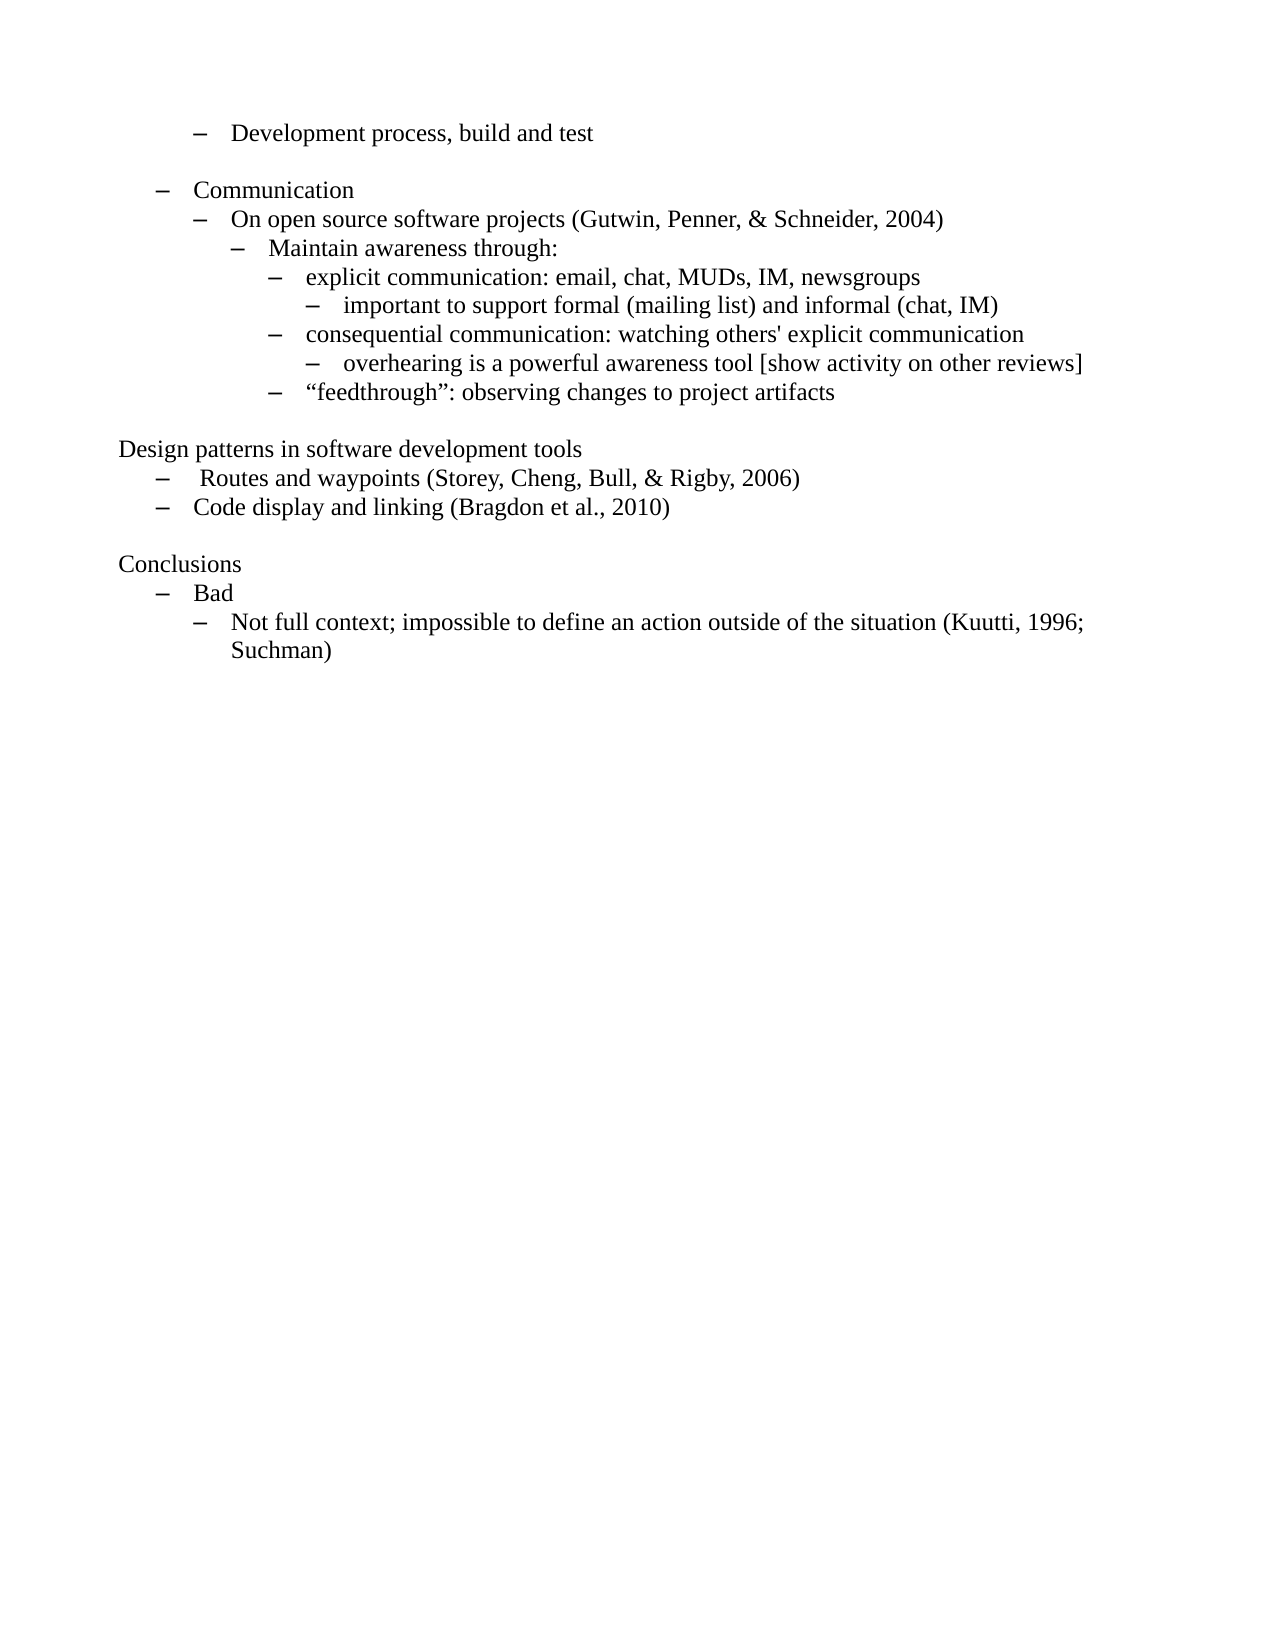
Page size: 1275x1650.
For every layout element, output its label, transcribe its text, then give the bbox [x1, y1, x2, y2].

list important to support formal (mailing list) and informal (chat, IM) [306, 291, 1157, 319]
list Maintain awareness through: [231, 233, 1157, 262]
list Code display and linking (Bragdon et al., 2010) [156, 492, 1157, 521]
text Conclusions [118, 549, 1157, 578]
text Design patterns in software development tools [118, 434, 1157, 463]
list Development process, build and test [193, 118, 1157, 147]
list Communication [156, 176, 1157, 204]
list On open source software projects (Gutwin, Penner, & Schneider, 2004) [193, 204, 1157, 233]
list Not full context; impossible to define an action outside of the situation (Kuutti, 1996; Suchman) [193, 607, 1157, 664]
list Bad [156, 578, 1157, 607]
list Routes and waypoints (Storey, Cheng, Bull, & Rigby, 2006) [156, 463, 1157, 492]
list “feedthrough”: observing changes to project artifacts [268, 377, 1157, 406]
list overhearing is a powerful awareness tool [show activity on other reviews] [306, 348, 1157, 377]
list explicit communication: email, chat, MUDs, IM, newsgroups [268, 262, 1157, 291]
list consequential communication: watching others' explicit communication [268, 319, 1157, 348]
